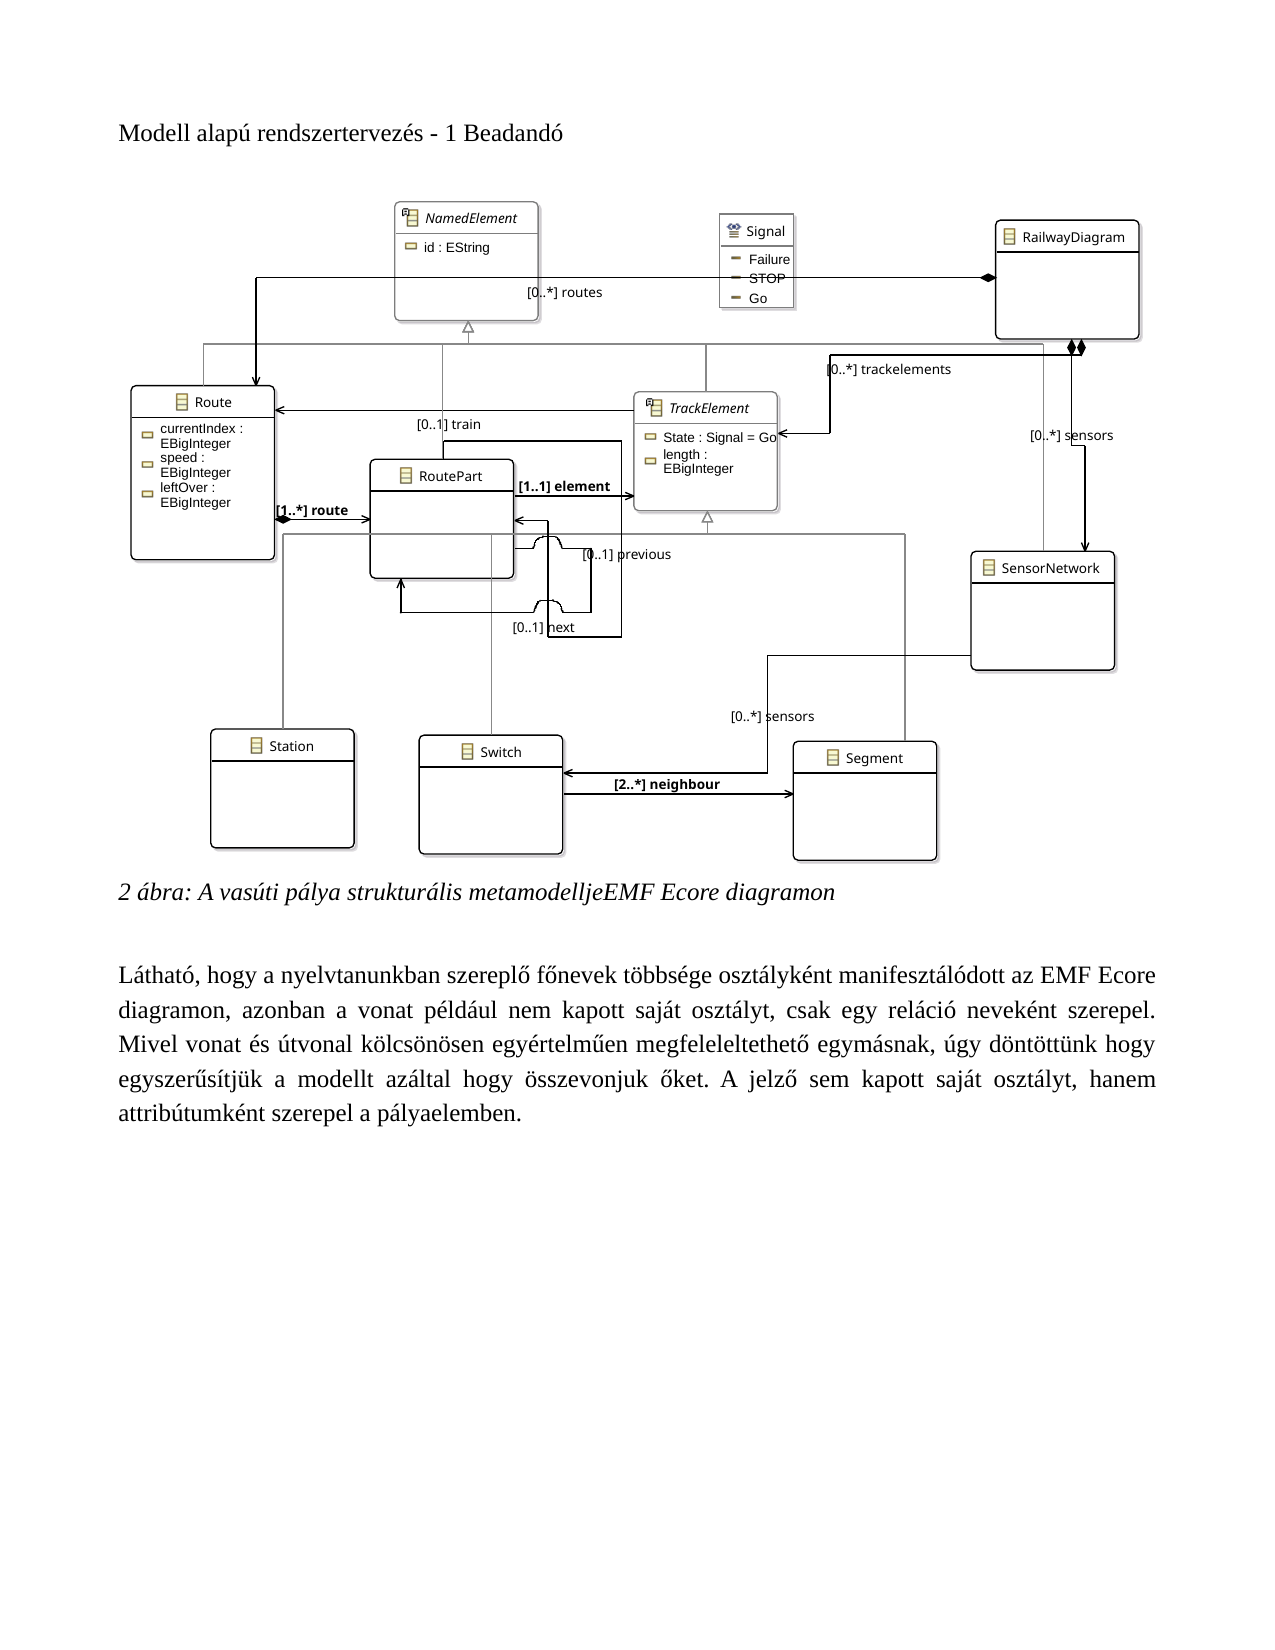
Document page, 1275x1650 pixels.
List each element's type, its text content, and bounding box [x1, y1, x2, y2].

text 2 ábra: A vasúti pálya strukturális metamodelljeEMF Ecore diagramon [118, 189, 1157, 906]
text Látható, hogy a nyelvtanunkban szereplő főnevek többsége osztályként manifesztálódott az EMF Ecore diagramon, azonban a vonat például nem kapott saját osztályt, csak egy reláció neveként szerepel. Mivel vonat és útvonal kölcsönösen egyértelműen megfeleleltethető egymásnak, úgy döntöttünk hogy egyszerűsítjük a modellt azáltal hogy összevonjuk őket. A jelző sem kapott saját osztályt, hanem attribútumként szerepel a pályaelemben. [118, 960, 1157, 1127]
